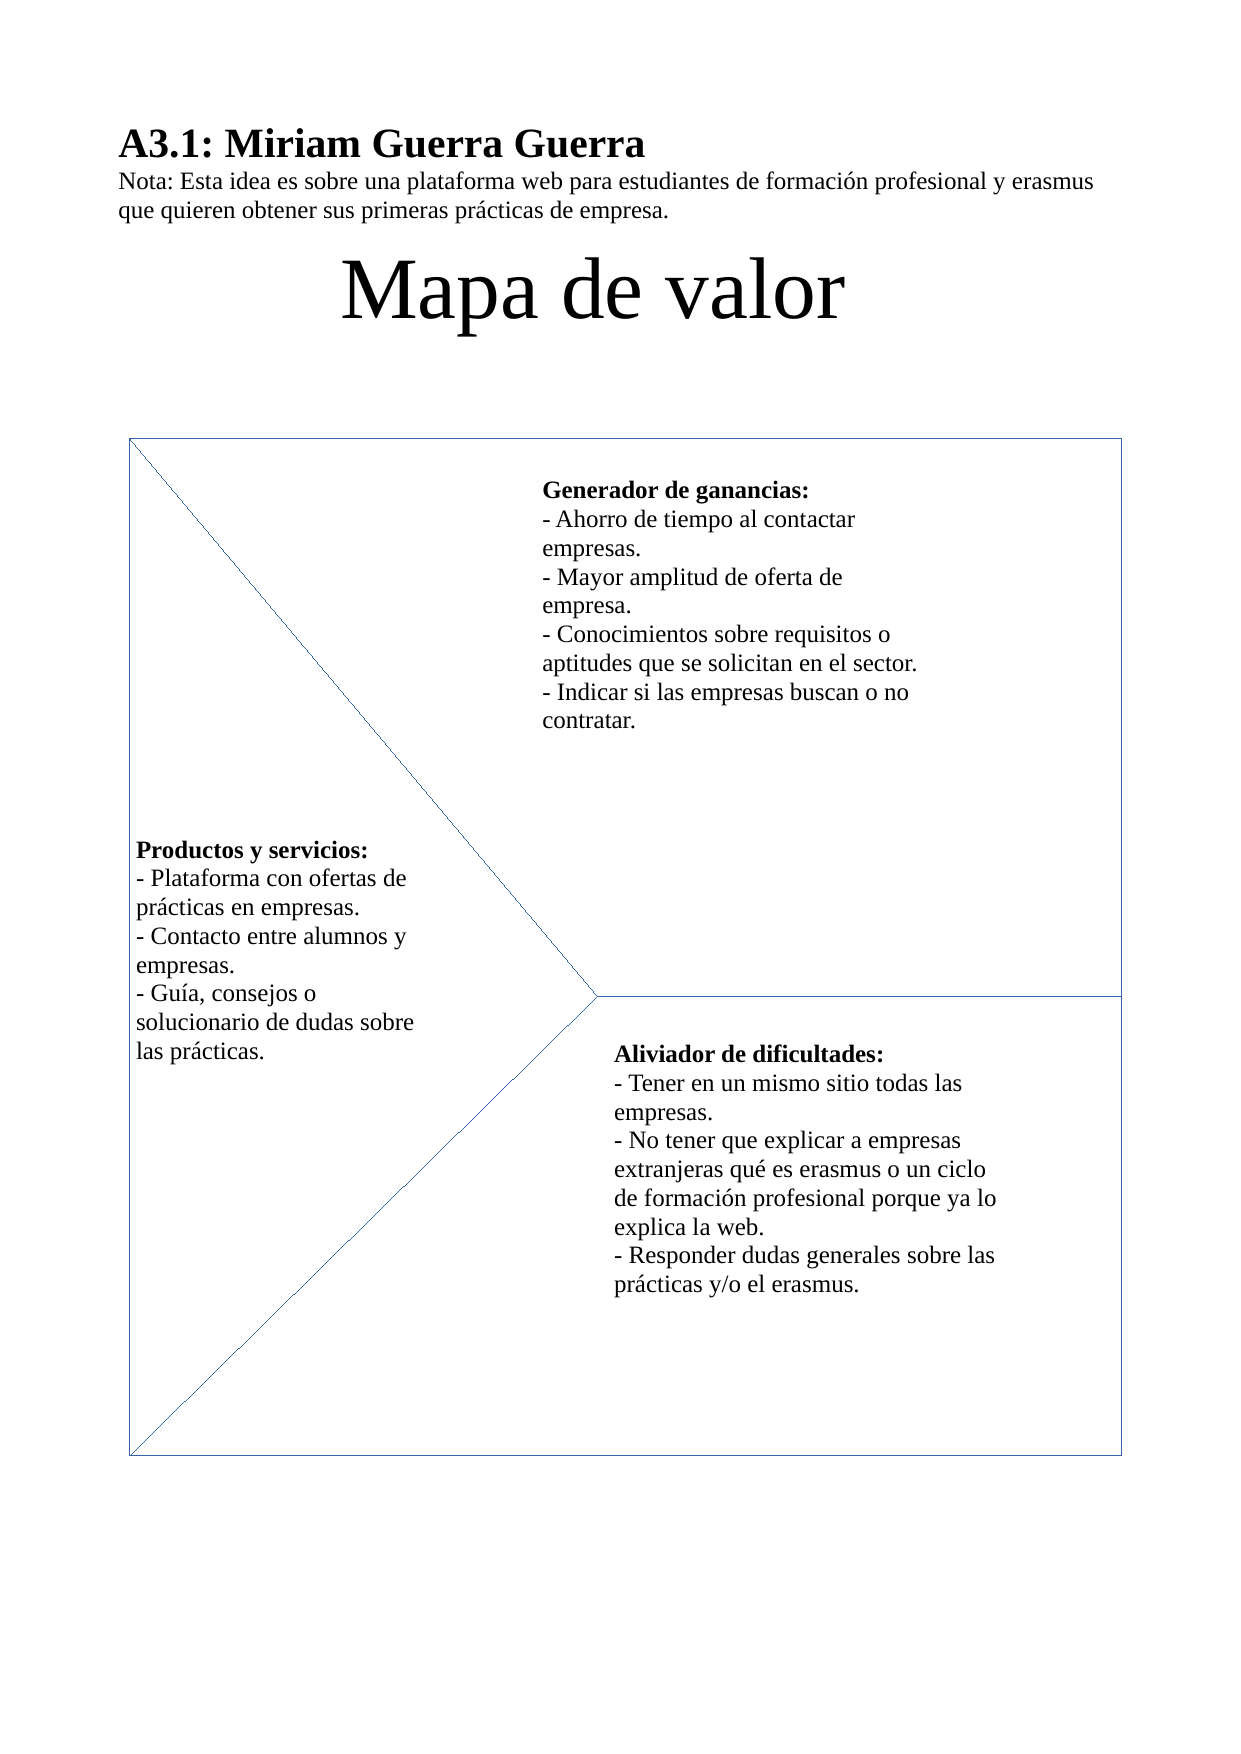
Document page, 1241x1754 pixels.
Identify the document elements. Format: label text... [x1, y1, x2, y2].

text Nota: Esta idea es sobre una plataforma web para estudiantes de formación profesional y erasmus que quieren obtener sus primeras prácticas de empresa. [118, 166, 1122, 223]
text A3.1: Miriam Guerra Guerra [118, 118, 1122, 166]
